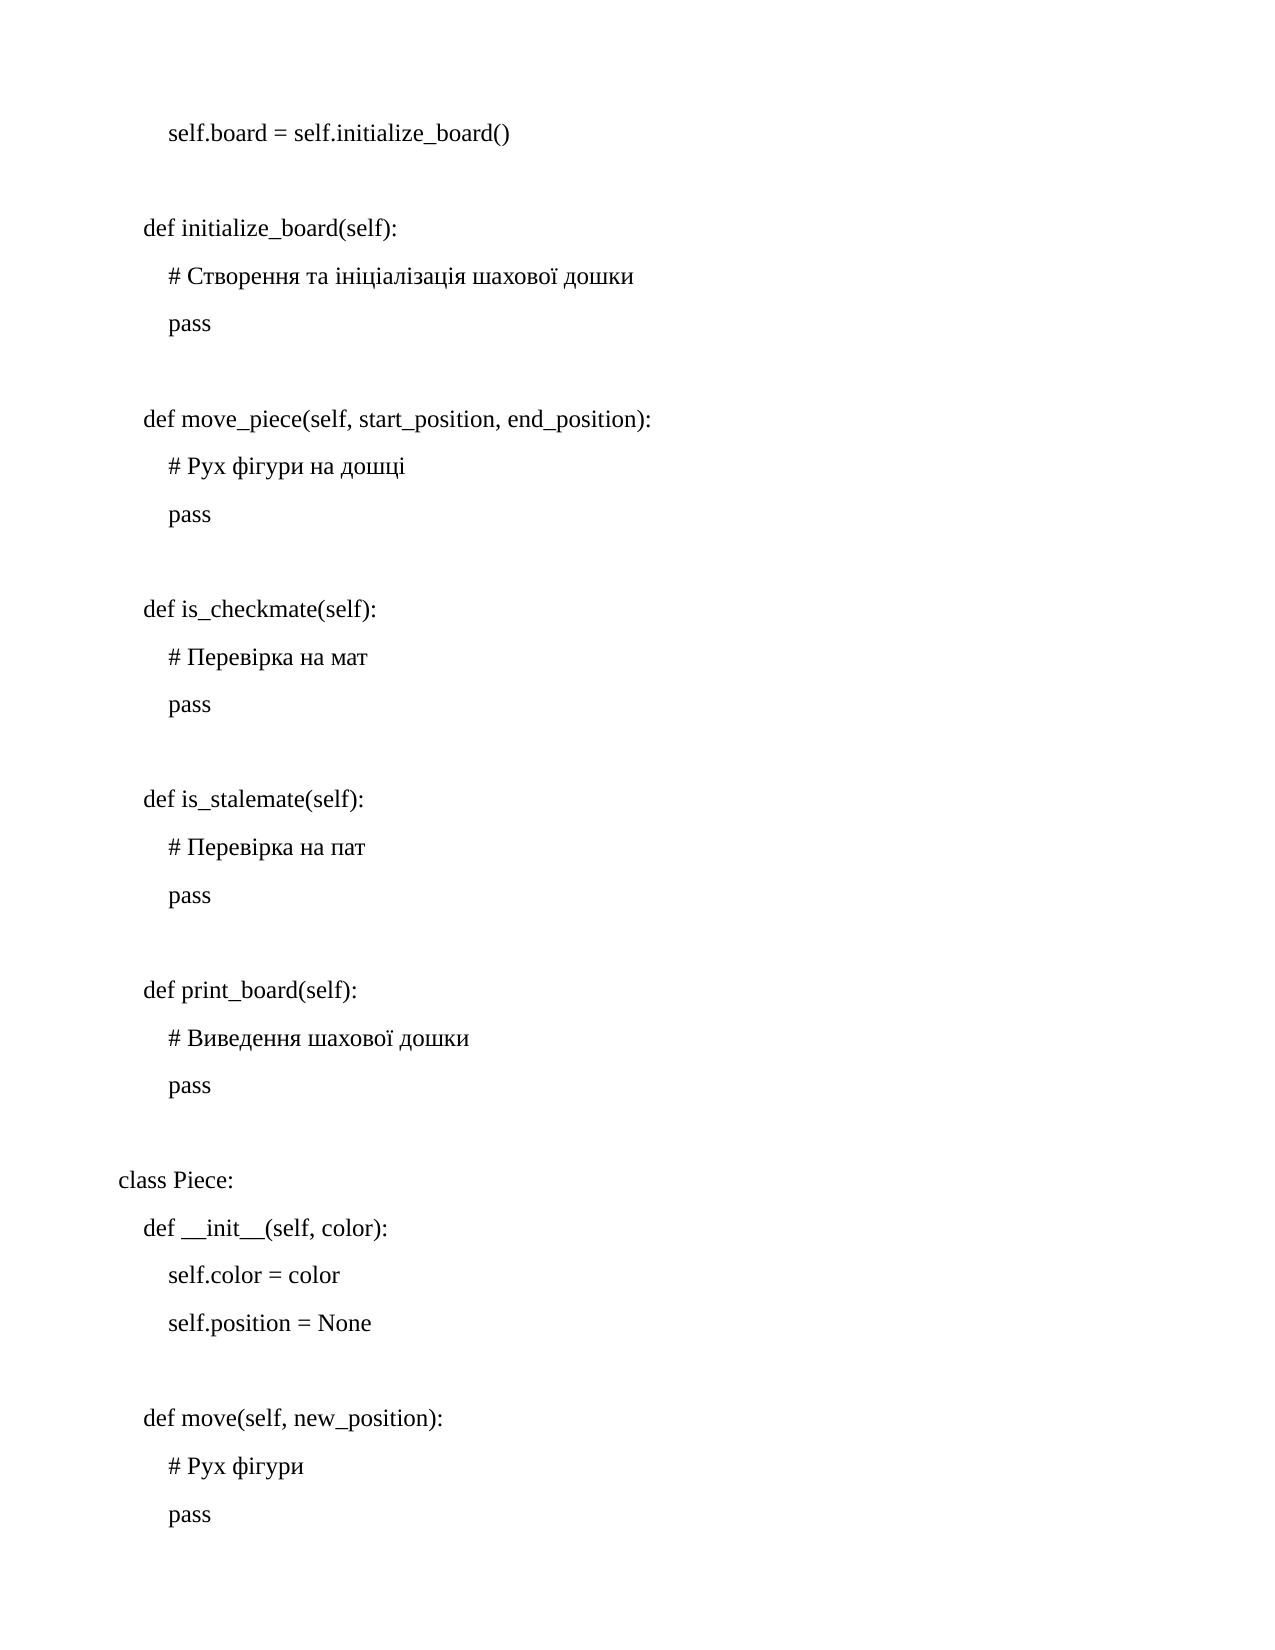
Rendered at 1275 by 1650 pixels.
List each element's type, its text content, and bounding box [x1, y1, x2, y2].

text # Створення та ініціалізація шахової дошки [118, 261, 1157, 290]
text pass [118, 308, 1157, 337]
text def move(self, new_position): [118, 1403, 1157, 1432]
text def is_checkmate(self): [118, 594, 1157, 623]
text pass [118, 1499, 1157, 1527]
text def __init__(self, color): [118, 1213, 1157, 1242]
text self.board = self.initialize_board() [118, 118, 1157, 147]
text pass [118, 689, 1157, 718]
text def move_piece(self, start_position, end_position): [118, 404, 1157, 432]
text self.color = color [118, 1261, 1157, 1289]
text class Piece: [118, 1165, 1157, 1194]
text def initialize_board(self): [118, 213, 1157, 242]
text self.position = None [118, 1308, 1157, 1337]
text # Перевірка на мат [118, 642, 1157, 671]
text # Виведення шахової дошки [118, 1023, 1157, 1051]
text # Перевірка на пат [118, 832, 1157, 861]
text pass [118, 880, 1157, 908]
text pass [118, 499, 1157, 528]
text # Рух фігури на дошці [118, 451, 1157, 480]
text def is_stalemate(self): [118, 784, 1157, 813]
text def print_board(self): [118, 975, 1157, 1004]
text # Рух фігури [118, 1451, 1157, 1480]
text pass [118, 1070, 1157, 1099]
